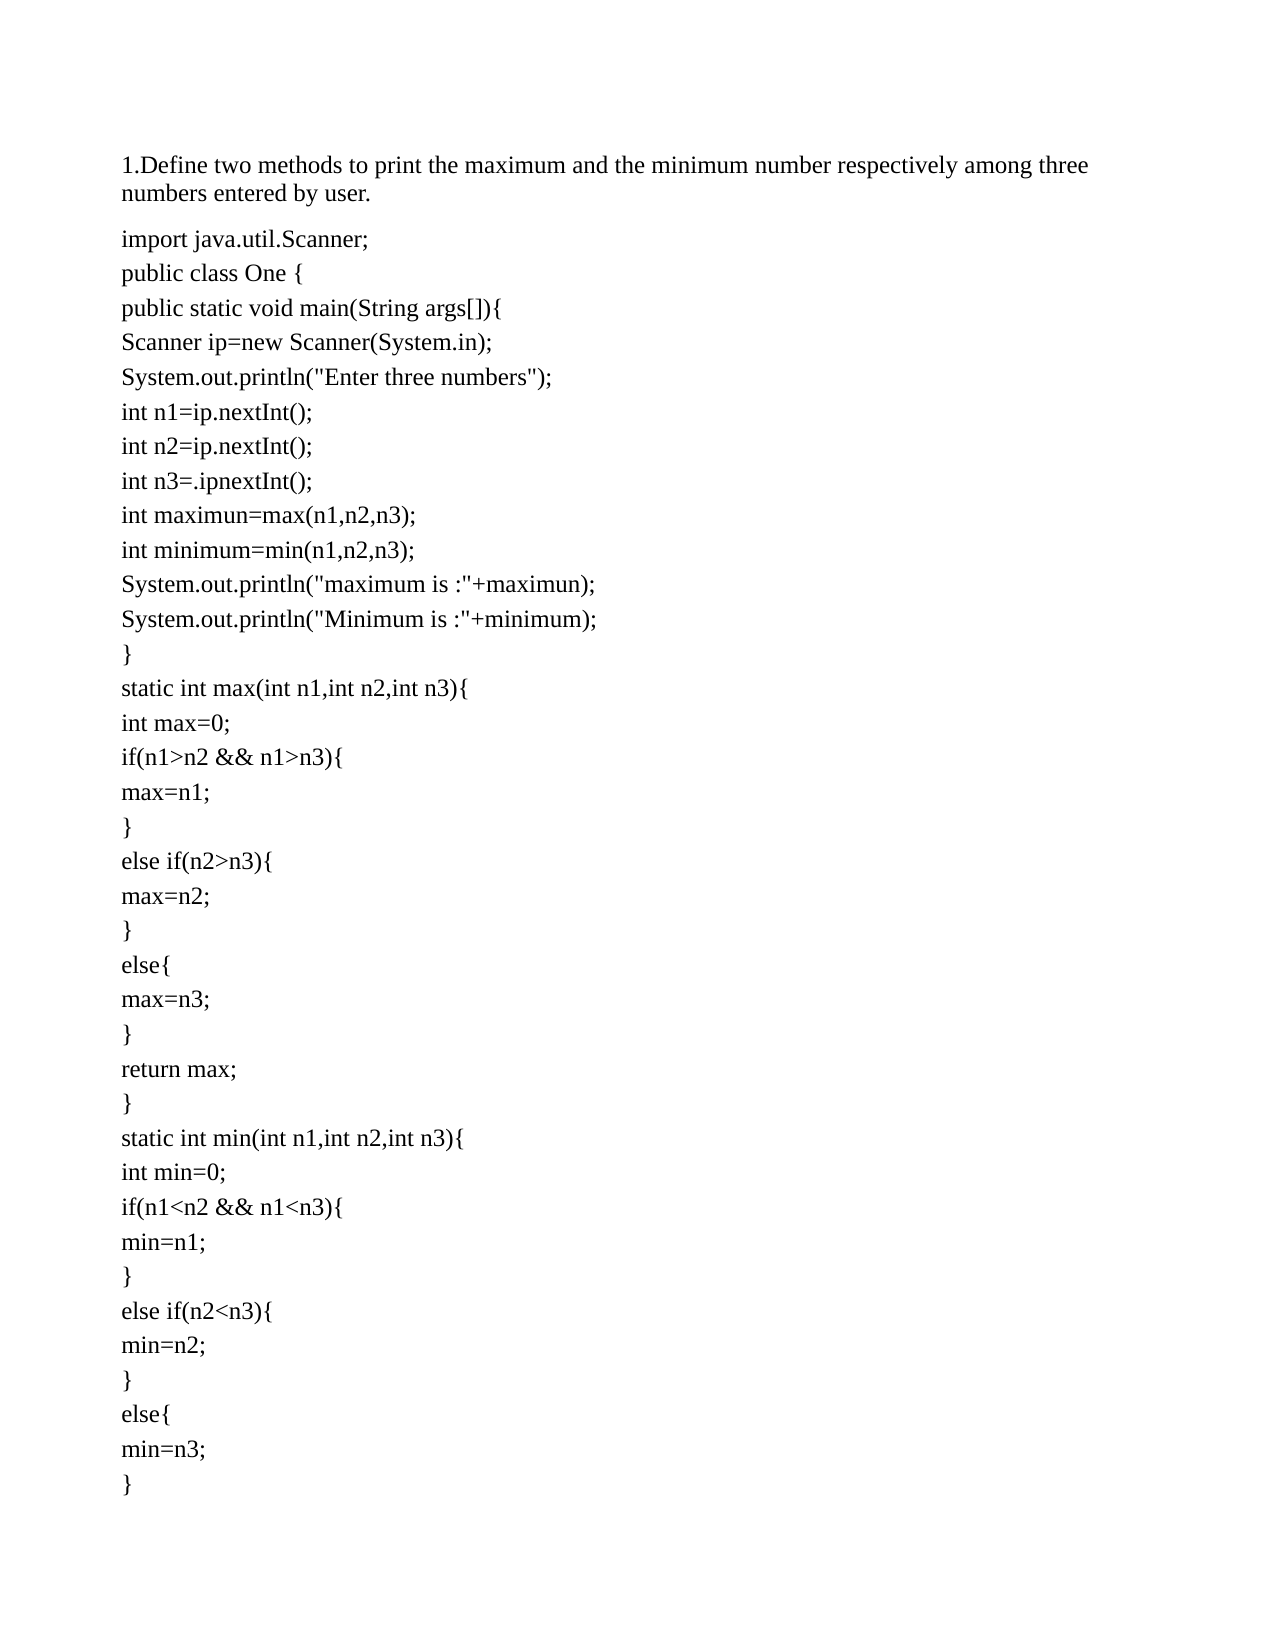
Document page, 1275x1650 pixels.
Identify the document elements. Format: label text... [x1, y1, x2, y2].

table_header max=n2; [118, 878, 228, 912]
table_header else{ [118, 947, 189, 982]
table_header int n3=.ipnextInt(); [118, 463, 331, 497]
table_header int min=0; [118, 1155, 244, 1189]
table_header min=n2; [118, 1328, 224, 1362]
table_header if(n1<n2 && n1<n3){ [118, 1189, 363, 1224]
table_header } [118, 1258, 151, 1293]
table_header } [118, 913, 151, 947]
table_header min=n1; [118, 1224, 224, 1258]
table_header int max=0; [118, 705, 248, 739]
table_header int n1=ip.nextInt(); [118, 394, 331, 428]
table_header } [118, 1016, 151, 1051]
table_header int n2=ip.nextInt(); [118, 428, 331, 463]
table_header public static void main(String args[]){ [118, 290, 521, 324]
table_header } [118, 809, 151, 843]
table_header int minimum=min(n1,n2,n3); [118, 532, 433, 567]
table_header System.out.println("Enter three numbers"); [118, 359, 570, 394]
table_header } [118, 1362, 151, 1397]
table_header max=n1; [118, 774, 228, 809]
table_header public class One { [118, 255, 322, 290]
table_header System.out.println("maximum is :"+maximun); [118, 567, 614, 601]
table_header import java.util.Scanner; [118, 221, 387, 255]
table_header static int min(int n1,int n2,int n3){ [118, 1120, 484, 1154]
table_header System.out.println("Minimum is :"+minimum); [118, 601, 615, 636]
table_header static int max(int n1,int n2,int n3){ [118, 670, 488, 705]
table_header } [118, 1466, 151, 1500]
table_header int maximun=max(n1,n2,n3); [118, 498, 435, 532]
table_header 1.Define two methods to print the maximum and the minimum number respectively among three numbers entered by user. [118, 147, 1157, 210]
table_header return max; [118, 1051, 254, 1085]
table_header [118, 210, 133, 221]
table_header max=n3; [118, 982, 228, 1016]
table_header } [118, 1085, 151, 1120]
table_header Scanner ip=new Scanner(System.in); [118, 325, 511, 359]
table_header else if(n2<n3){ [118, 1293, 292, 1327]
table_header else if(n2>n3){ [118, 843, 292, 878]
table_header min=n3; [118, 1431, 224, 1466]
table_header } [118, 636, 151, 670]
table_header else{ [118, 1397, 189, 1431]
table_header if(n1>n2 && n1>n3){ [118, 740, 363, 774]
